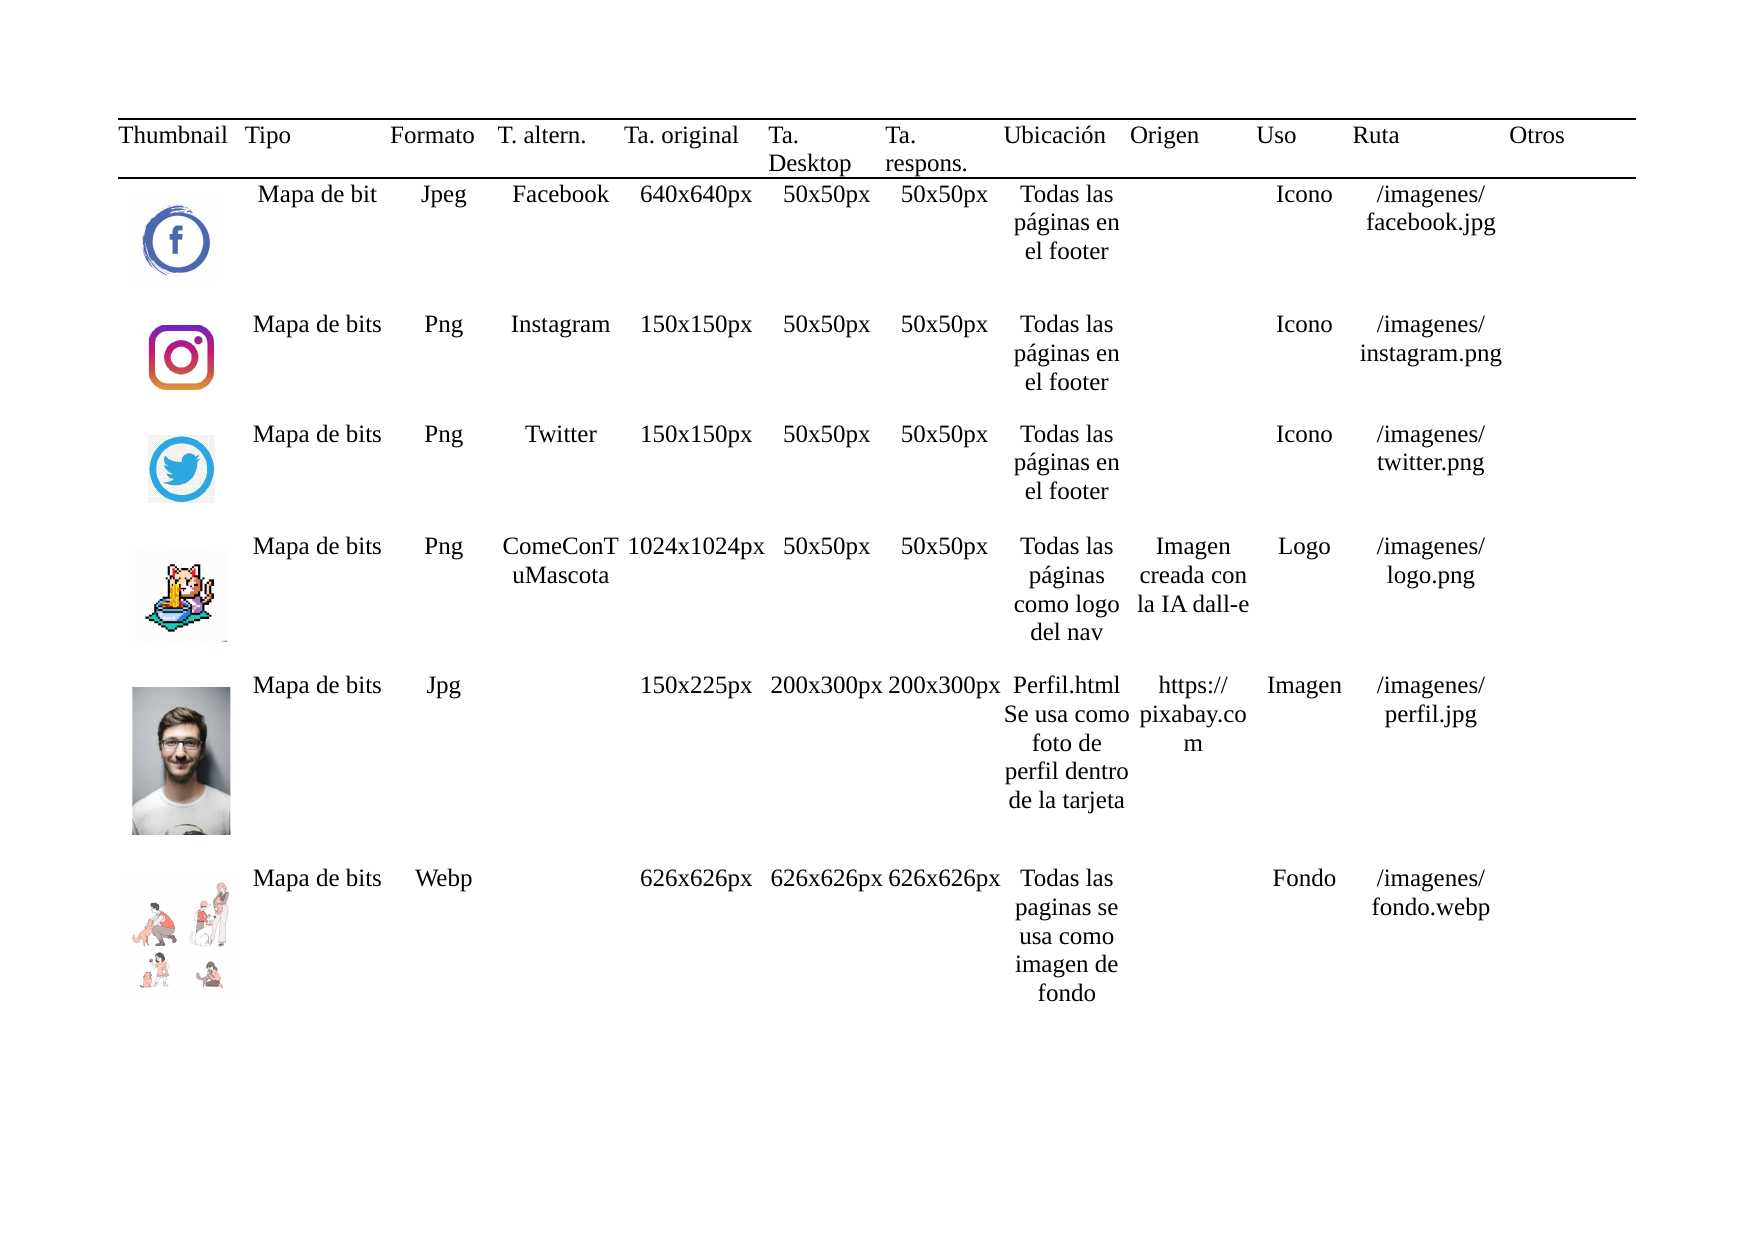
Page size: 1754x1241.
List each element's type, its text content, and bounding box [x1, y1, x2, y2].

table_cell Todas las paginas se usa como imagen de fondo [1003, 863, 1130, 1023]
table_cell Webp [390, 863, 497, 1023]
table_cell [1509, 670, 1636, 863]
table_header Ubicación [1003, 120, 1130, 177]
table_cell /imagenes/twitter.png [1352, 419, 1509, 531]
table_cell 150x225px [624, 670, 768, 863]
table_cell [1509, 531, 1636, 670]
table_cell 626x626px [885, 863, 1003, 1023]
table_cell 50x50px [885, 419, 1003, 531]
table_cell 50x50px [885, 179, 1003, 309]
table_cell /imagenes/instagram.png [1352, 309, 1509, 419]
table_cell Icono [1256, 309, 1352, 419]
picture [148, 435, 215, 503]
table_cell Mapa de bits [245, 670, 390, 863]
picture [135, 199, 217, 281]
table_cell Twitter [498, 419, 624, 531]
table_header Formato [390, 120, 497, 177]
table_cell [118, 670, 244, 863]
table_cell Todas las páginas en el footer [1003, 179, 1130, 309]
table_cell Icono [1256, 179, 1352, 309]
table_cell Mapa de bits [245, 309, 390, 419]
table_cell 50x50px [768, 179, 885, 309]
picture [148, 325, 214, 390]
table_header T. altern. [498, 120, 624, 177]
table_cell [1130, 419, 1256, 531]
table_cell Png [390, 309, 497, 419]
table_cell [1509, 419, 1636, 531]
table_cell ComeConTuMascota [498, 531, 624, 670]
table_cell Mapa de bits [245, 419, 390, 531]
table_header Origen [1130, 120, 1256, 177]
table_cell [118, 179, 244, 309]
table_cell [1130, 179, 1256, 309]
table_cell 50x50px [885, 531, 1003, 670]
table_cell [1509, 863, 1636, 1023]
table_cell https://pixabay.com [1130, 670, 1256, 863]
table_cell 50x50px [885, 309, 1003, 419]
table_cell [1509, 309, 1636, 419]
picture [135, 550, 228, 642]
table_cell [498, 863, 624, 1023]
table_cell Todas las páginas como logo del nav [1003, 531, 1130, 670]
table_header Tipo [245, 120, 390, 177]
table_header Otros [1509, 120, 1636, 177]
table_cell /imagenes/logo.png [1352, 531, 1509, 670]
table_cell Icono [1256, 419, 1352, 531]
table_cell Perfil.html Se usa como foto de perfil dentro de la tarjeta [1003, 670, 1130, 863]
table_cell Mapa de bits [245, 531, 390, 670]
table_header Thumbnail [118, 120, 244, 177]
table_cell Jpeg [390, 179, 497, 309]
table_cell 200x300px [768, 670, 885, 863]
table_cell Jpg [390, 670, 497, 863]
table_cell 626x626px [624, 863, 768, 1023]
table_cell [118, 863, 244, 1023]
table_header Ta. Desktop [768, 120, 885, 177]
table_header Ta. respons. [885, 120, 1003, 177]
table_cell Imagen creada con la IA dall-e [1130, 531, 1256, 670]
picture [132, 687, 231, 835]
table_header Uso [1256, 120, 1352, 177]
table_cell [498, 670, 624, 863]
table_cell 150x150px [624, 309, 768, 419]
picture [123, 878, 239, 994]
table_cell 50x50px [768, 531, 885, 670]
table_cell Fondo [1256, 863, 1352, 1023]
table_cell Png [390, 531, 497, 670]
table_cell /imagenes/fondo.webp [1352, 863, 1509, 1023]
table_cell /imagenes/perfil.jpg [1352, 670, 1509, 863]
table_cell 200x300px [885, 670, 1003, 863]
table_cell /imagenes/facebook.jpg [1352, 179, 1509, 309]
table_cell 50x50px [768, 309, 885, 419]
table_cell [118, 531, 244, 670]
table_cell [118, 309, 244, 419]
table_header Ruta [1352, 120, 1509, 177]
table_cell Png [390, 419, 497, 531]
table_cell Mapa de bits [245, 863, 390, 1023]
table_cell Instagram [498, 309, 624, 419]
table_cell [118, 419, 244, 531]
table_cell 626x626px [768, 863, 885, 1023]
table_cell [1130, 309, 1256, 419]
table_cell 50x50px [768, 419, 885, 531]
table_cell Logo [1256, 531, 1352, 670]
table_cell Mapa de bit [245, 179, 390, 309]
table_cell 640x640px [624, 179, 768, 309]
table_cell Facebook [498, 179, 624, 309]
table_cell 150x150px [624, 419, 768, 531]
table_cell [1130, 863, 1256, 1023]
table_cell Imagen [1256, 670, 1352, 863]
table_header Ta. original [624, 120, 768, 177]
table_cell [1509, 179, 1636, 309]
table_cell 1024x1024px [624, 531, 768, 670]
table_cell Todas las páginas en el footer [1003, 419, 1130, 531]
table_cell Todas las páginas en el footer [1003, 309, 1130, 419]
